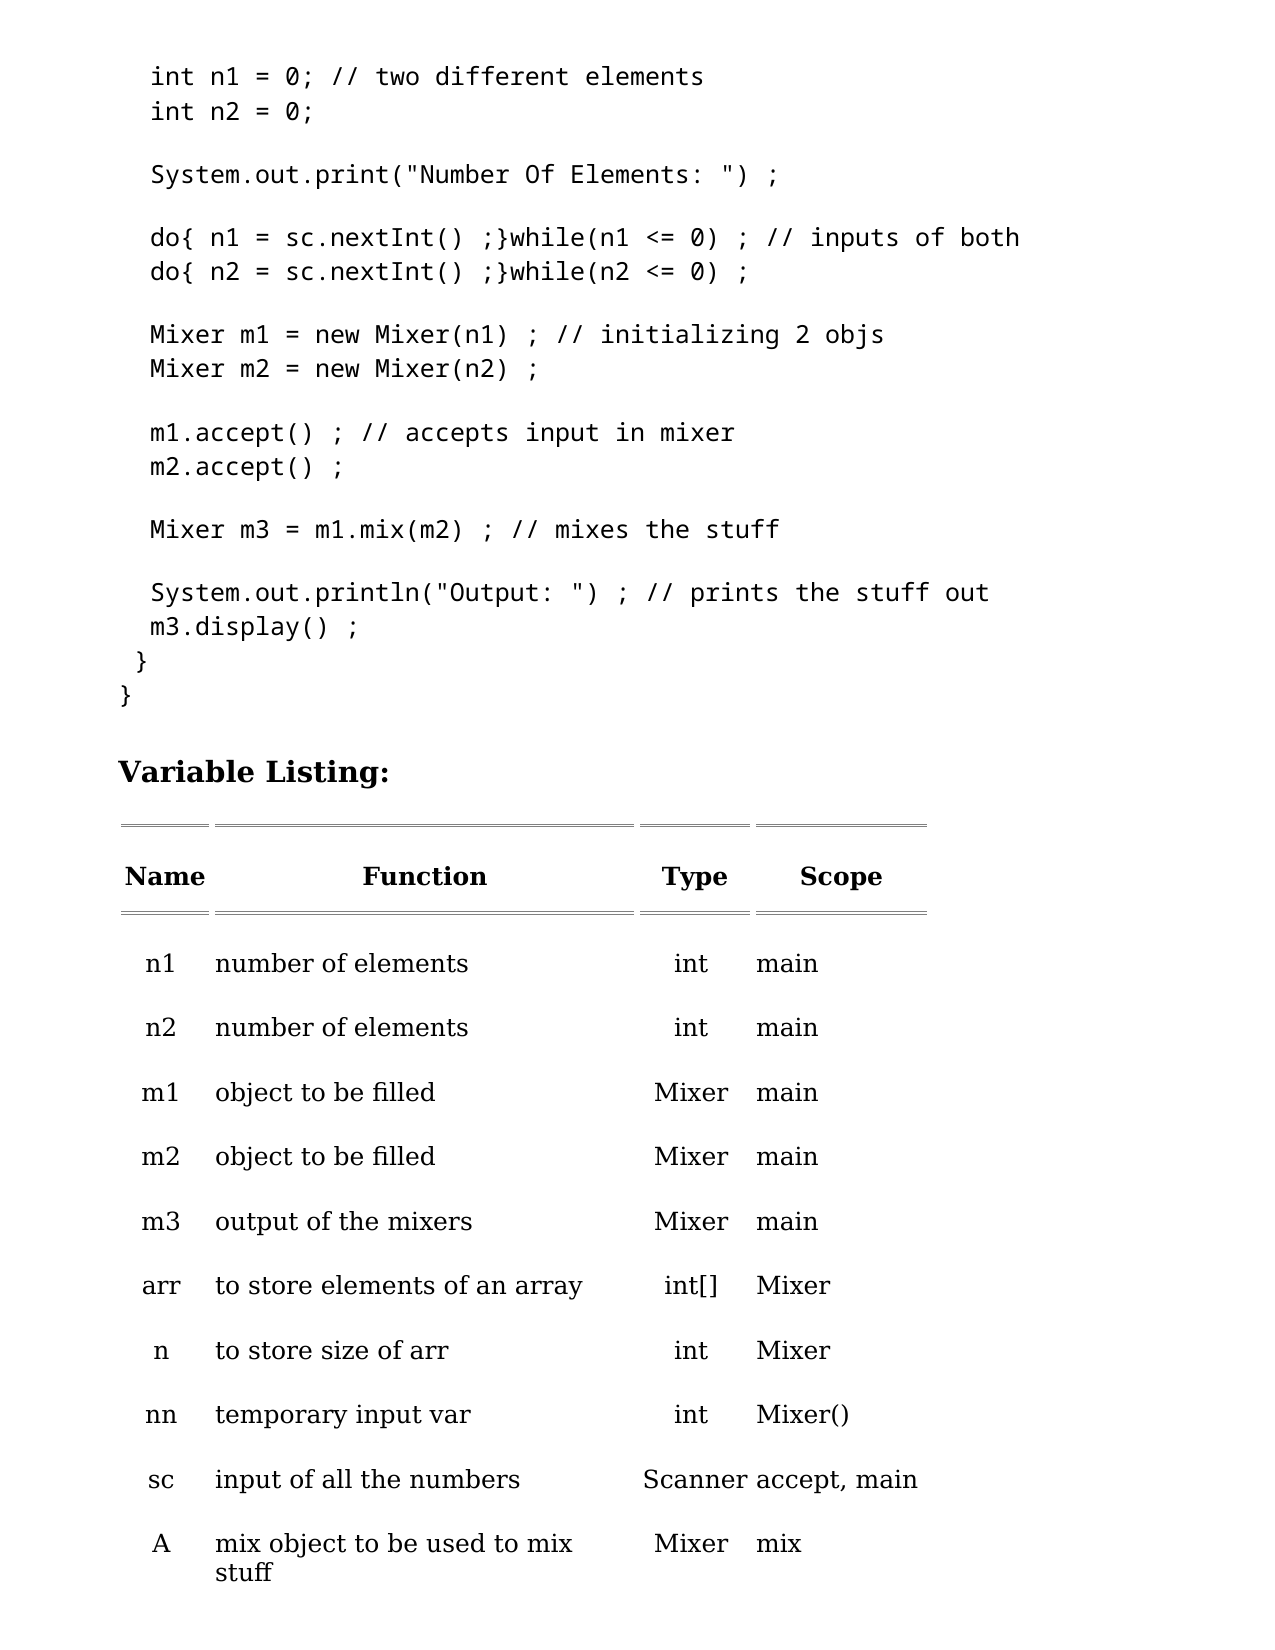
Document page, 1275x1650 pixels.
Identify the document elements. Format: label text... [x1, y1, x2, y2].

table_cell nn [118, 1398, 212, 1462]
table_cell sc [118, 1462, 212, 1527]
table_cell arr [118, 1269, 212, 1333]
table_cell Mixer [637, 1140, 753, 1204]
table_cell n1 [118, 946, 212, 1011]
table_cell main [753, 946, 929, 1011]
table_cell Mixer [637, 1075, 753, 1140]
table_cell output of the mixers [212, 1204, 637, 1269]
table_cell int [637, 1333, 753, 1398]
table_cell to store size of arr [212, 1333, 637, 1398]
table_cell [637, 894, 753, 946]
table_cell object to be filled [212, 1075, 637, 1140]
table_cell mix object to be used to mix stuff [212, 1527, 637, 1591]
table_header [637, 807, 753, 859]
table_cell Name [118, 859, 212, 894]
table_cell n [118, 1333, 212, 1398]
table_cell number of elements [212, 946, 637, 1011]
table_header [118, 807, 212, 859]
table_cell m1 [118, 1075, 212, 1140]
table_cell input of all the numbers [212, 1462, 637, 1527]
table_cell int [637, 946, 753, 1011]
table_cell m2 [118, 1140, 212, 1204]
text int n1 = 0; // two different elements int n2 = 0; System.out.print("Number Of Elements: ") ; do{ n1 = sc.nextInt() ;}while(n1 <= 0) ; // inputs of both do{ n2 = sc.nextInt() ;}while(n2 <= 0) ; Mixer m1 = new Mixer(n1) ; // initializing 2 objs Mixer m2 = new Mixer(n2) ; m1.accept() ; // accepts input in mixer m2.accept() ; Mixer m3 = m1.mix(m2) ; // mixes the stuff System.out.println("Output: ") ; // prints the stuff out m3.display() ; } } [118, 59, 1216, 711]
table_cell int[] [637, 1269, 753, 1333]
table_cell mix [753, 1527, 929, 1591]
table_cell main [753, 1011, 929, 1075]
table_cell A [118, 1527, 212, 1591]
table_cell accept, main [753, 1462, 929, 1527]
table_header [212, 807, 637, 859]
table_cell object to be filled [212, 1140, 637, 1204]
table_cell Mixer [753, 1269, 929, 1333]
table_cell number of elements [212, 1011, 637, 1075]
table_cell Mixer [637, 1527, 753, 1591]
table_cell int [637, 1398, 753, 1462]
table_cell Type [637, 859, 753, 894]
table_cell m3 [118, 1204, 212, 1269]
table_cell temporary input var [212, 1398, 637, 1462]
table_cell Mixer() [753, 1398, 929, 1462]
table_cell int [637, 1011, 753, 1075]
table_cell [118, 894, 212, 946]
table_cell Scope [753, 859, 929, 894]
table_cell main [753, 1204, 929, 1269]
subtitle Variable Listing: [118, 755, 1216, 789]
table_header [753, 807, 929, 859]
table_cell to store elements of an array [212, 1269, 637, 1333]
table_cell main [753, 1075, 929, 1140]
table_cell n2 [118, 1011, 212, 1075]
table_cell Mixer [637, 1204, 753, 1269]
table_cell main [753, 1140, 929, 1204]
table_cell Scanner [637, 1462, 753, 1527]
table_cell [753, 894, 929, 946]
table_cell Mixer [753, 1333, 929, 1398]
table_cell [212, 894, 637, 946]
table_cell Function [212, 859, 637, 894]
